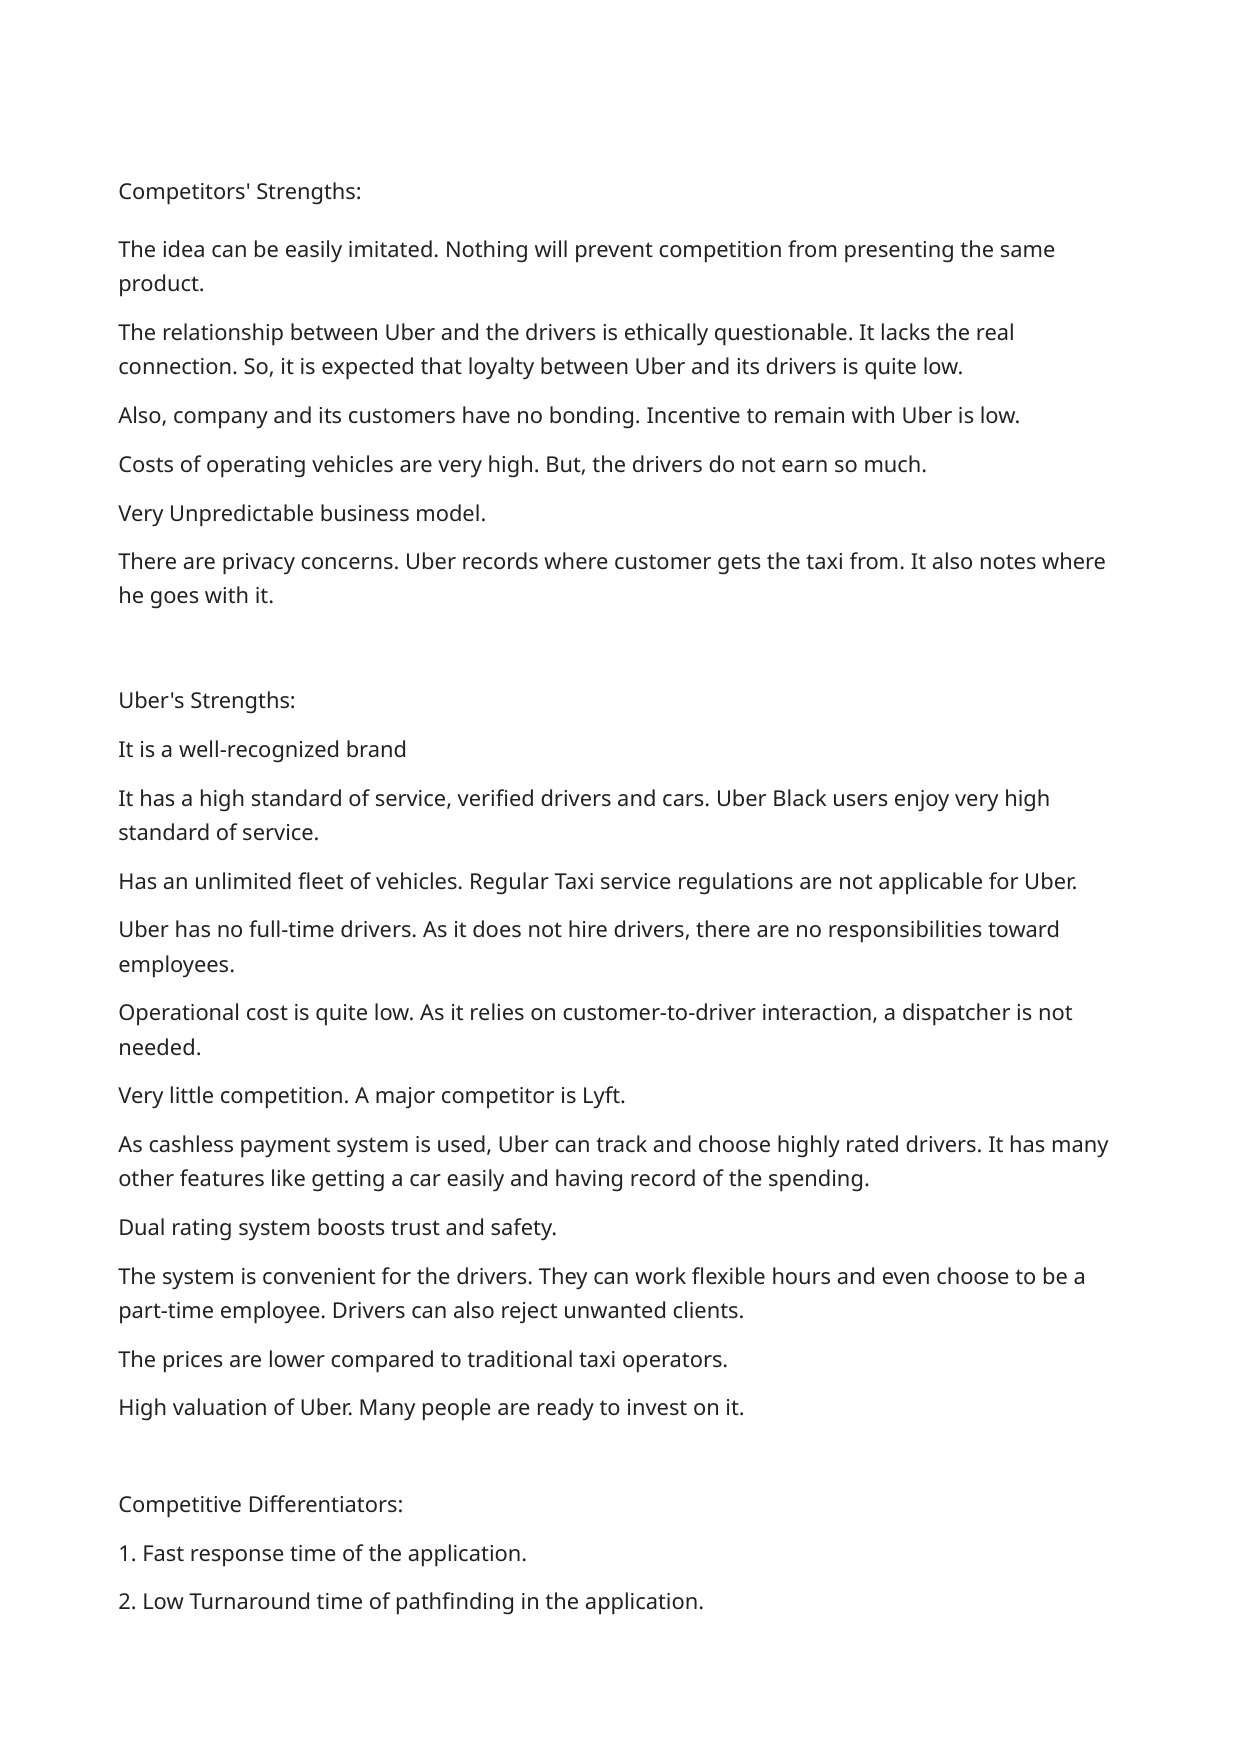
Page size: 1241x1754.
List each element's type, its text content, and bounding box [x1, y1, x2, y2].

text The system is convenient for the drivers. They can work flexible hours and even choose to be a part-time employee. Drivers can also reject unwanted clients. [118, 1261, 1122, 1325]
text High valuation of Uber. Many people are ready to invest on it. [118, 1392, 1122, 1422]
text Uber has no full-time drivers. As it does not hire drivers, there are no responsibilities toward employees. [118, 914, 1122, 978]
text Very little competition. A major competitor is Lyft. [118, 1080, 1122, 1110]
text As cashless payment system is used, Uber can track and choose highly rated drivers. It has many other features like getting a car easily and having record of the spending. [118, 1129, 1122, 1193]
text Has an unlimited fleet of vehicles. Regular Taxi service regulations are not applicable for Uber. [118, 866, 1122, 896]
text It has a high standard of service, verified drivers and cars. Uber Black users enjoy very high standard of service. [118, 783, 1122, 847]
text Very Unpredictable business model. [118, 497, 1122, 527]
text 1. Fast response time of the application. [118, 1537, 1122, 1567]
text Competitors' Strengths: [118, 176, 1122, 205]
text Also, company and its customers have no bonding. Incentive to remain with Uber is low. [118, 400, 1122, 430]
text Dual rating system boosts trust and safety. [118, 1212, 1122, 1242]
text Competitive Differentiators: [118, 1489, 1122, 1518]
text The prices are lower compared to traditional taxi operators. [118, 1344, 1122, 1373]
text Uber's Strengths: [118, 685, 1122, 715]
text It is a well-recognized brand [118, 734, 1122, 764]
text 2. Low Turnaround time of pathfinding in the application. [118, 1586, 1122, 1616]
text The idea can be easily imitated. Nothing will prevent competition from presenting the same product. [118, 234, 1122, 298]
text The relationship between Uber and the drivers is ethically questionable. It lacks the real connection. So, it is expected that loyalty between Uber and its drivers is quite low. [118, 317, 1122, 381]
text Operational cost is quite low. As it relies on customer-to-driver interaction, a dispatcher is not needed. [118, 997, 1122, 1061]
text There are privacy concerns. Uber records where customer gets the taxi from. It also notes where he goes with it. [118, 546, 1122, 610]
text Costs of operating vehicles are very high. But, the drivers do not earn so much. [118, 449, 1122, 478]
